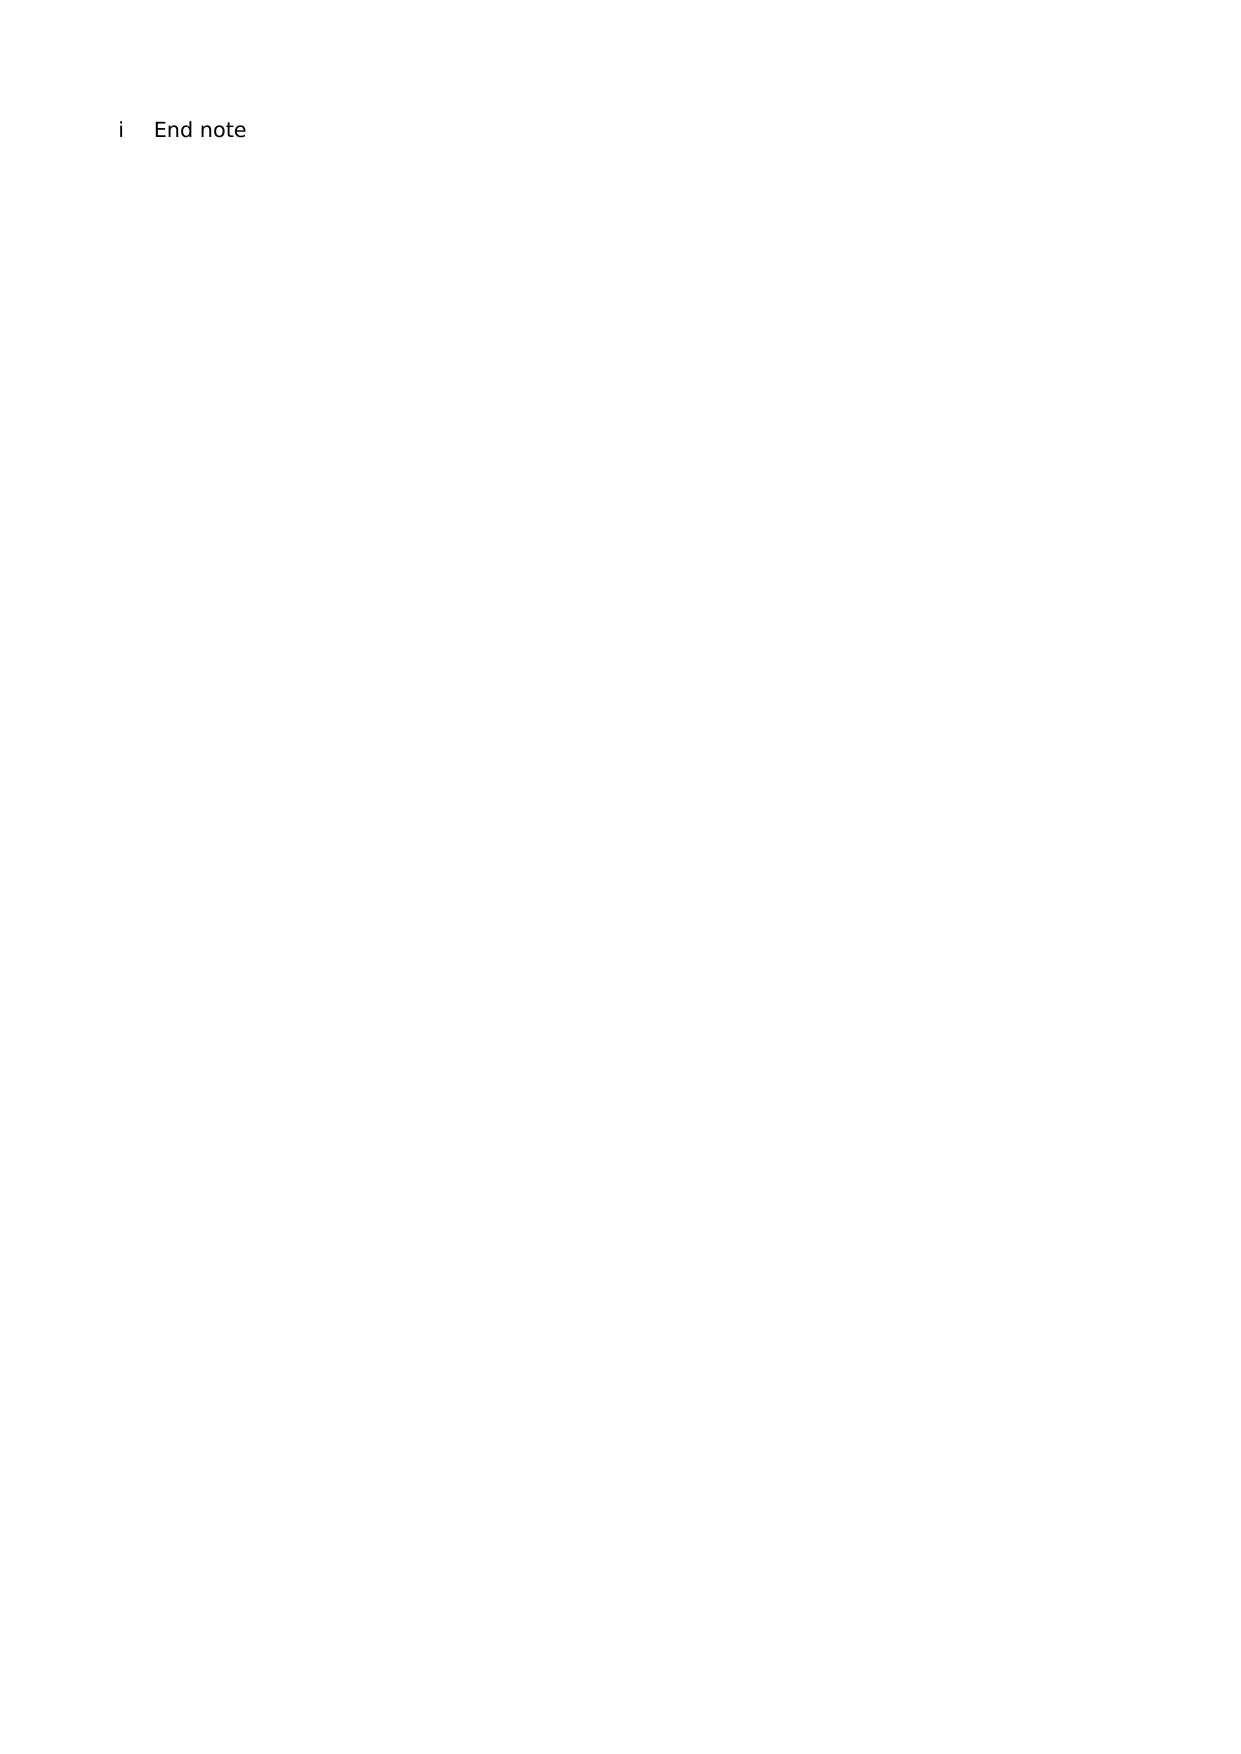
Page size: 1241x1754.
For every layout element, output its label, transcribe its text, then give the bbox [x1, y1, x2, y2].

text End note [118, 118, 1122, 142]
